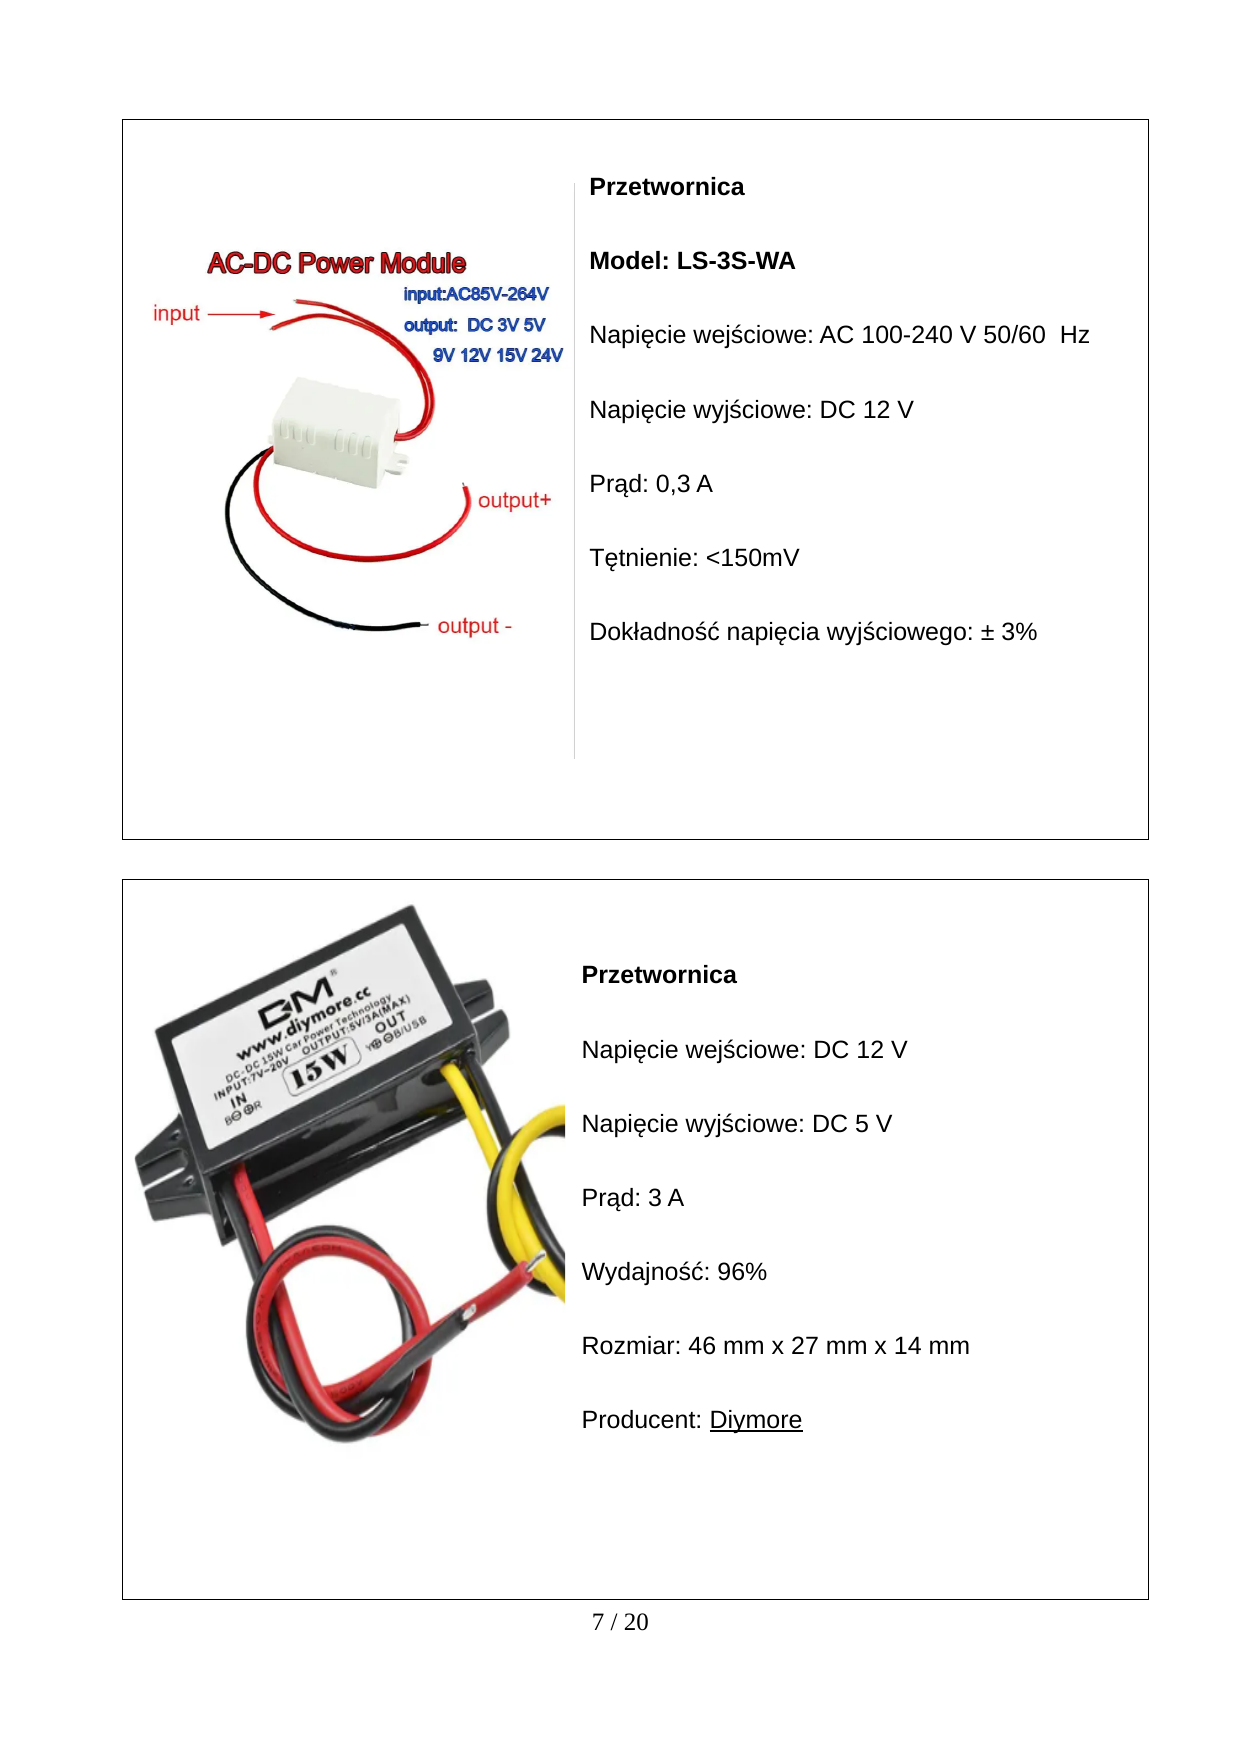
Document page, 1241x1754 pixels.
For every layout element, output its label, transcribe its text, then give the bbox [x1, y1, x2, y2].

text Tętnienie: <150mV [589, 543, 1113, 572]
text Dokładność napięcia wyjściowego: ± 3% [589, 617, 1113, 646]
text Model: LS-3S-WA [589, 246, 1113, 275]
text Napięcie wejściowe: DC 12 V [581, 1035, 1122, 1063]
text Przetwornica [581, 961, 1122, 989]
text Napięcie wyjściowe: DC 12 V [589, 395, 1113, 423]
text Prąd: 0,3 A [589, 469, 1113, 498]
text Rozmiar: 46 mm x 27 mm x 14 mm [581, 1331, 1122, 1360]
picture [134, 887, 565, 1463]
text Prąd: 3 A [581, 1183, 1122, 1212]
text Producent: Diymore [581, 1406, 1122, 1434]
text Napięcie wejściowe: AC 100-240 V 50/60 Hz [589, 321, 1113, 349]
picture [143, 183, 575, 759]
text Wydajność: 96% [581, 1257, 1122, 1286]
text Napięcie wyjściowe: DC 5 V [581, 1109, 1122, 1138]
text Przetwornica [589, 172, 1113, 201]
